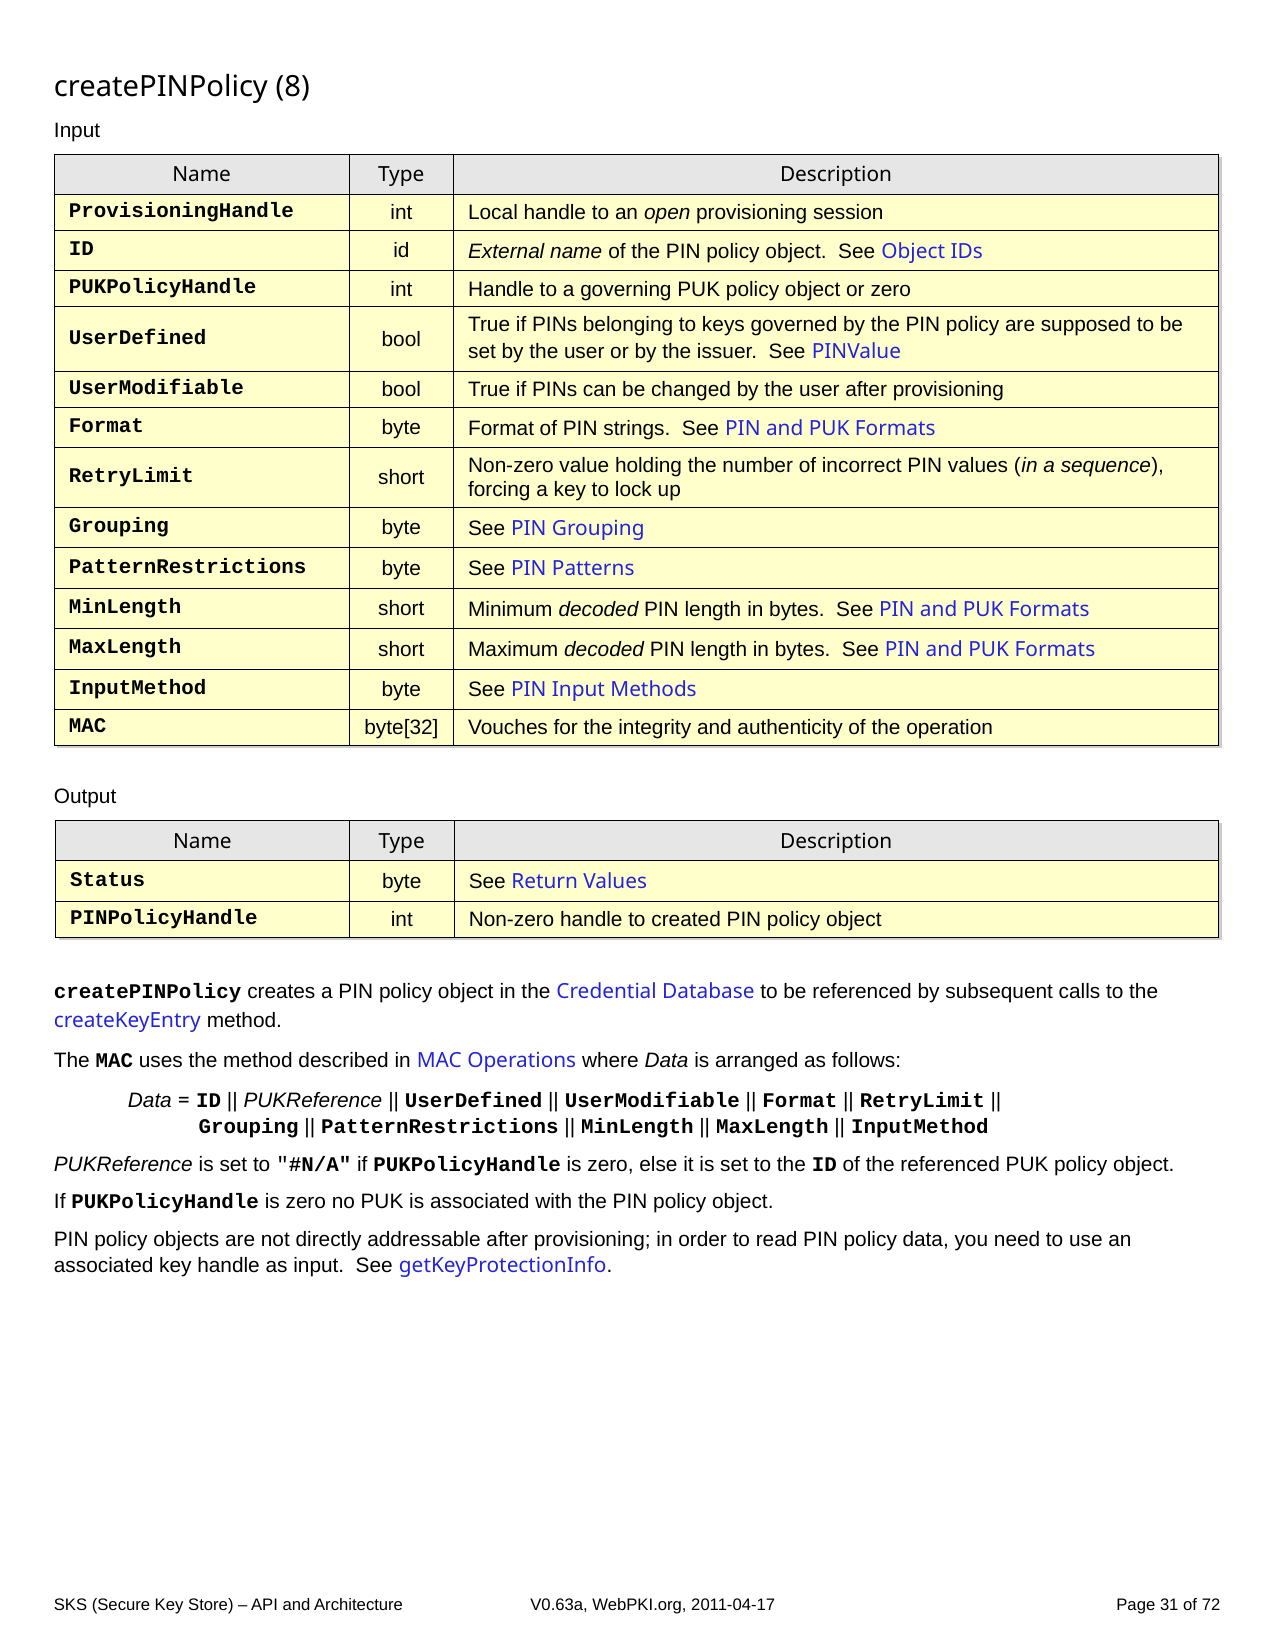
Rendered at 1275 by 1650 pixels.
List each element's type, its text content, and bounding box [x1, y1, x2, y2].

table_cell short [350, 589, 453, 628]
table_cell PUKPolicyHandle [55, 271, 349, 306]
table_header Description [454, 155, 1218, 194]
table_cell Maximum decoded PIN length in bytes. See PIN and PUK Formats [454, 629, 1218, 668]
text Input [54, 118, 1221, 142]
table_cell byte [350, 548, 453, 588]
table_cell short [350, 629, 453, 668]
table_cell int [350, 902, 454, 937]
table_cell short [350, 448, 453, 507]
table_cell See Return Values [455, 861, 1218, 901]
table_cell UserModifiable [55, 372, 349, 407]
table_cell InputMethod [55, 670, 349, 709]
table_cell See PIN Patterns [454, 548, 1218, 588]
table_cell True if PINs can be changed by the user after provisioning [454, 372, 1218, 407]
text Data = ID || PUKReference || UserDefined || UserModifiable || Format || RetryLimit || Grouping || PatternRestrictions || MinLength || MaxLength || InputMethod [54, 1085, 1221, 1139]
table_cell PINPolicyHandle [56, 902, 349, 937]
subtitle createPINPolicy (8) [54, 66, 1221, 105]
table_cell int [350, 271, 453, 306]
table_cell MinLength [55, 589, 349, 628]
table_cell byte [350, 670, 453, 709]
table_cell Grouping [55, 508, 349, 547]
table_cell Format [55, 408, 349, 447]
text createPINPolicy creates a PIN policy object in the Credential Database to be referenced by subsequent calls to the createKeyEntry method. [54, 976, 1221, 1033]
table_cell Non-zero value holding the number of incorrect PIN values (in a sequence), forcing a key to lock up [454, 448, 1218, 507]
table_cell True if PINs belonging to keys governed by the PIN policy are supposed to be set by the user or by the issuer. See PINValue [454, 307, 1218, 371]
table_cell UserDefined [55, 307, 349, 371]
table_header Type [350, 821, 454, 860]
table_cell RetryLimit [55, 448, 349, 507]
table_cell ID [55, 231, 349, 270]
table_cell bool [350, 372, 453, 407]
text PIN policy objects are not directly addressable after provisioning; in order to read PIN policy data, you need to use an associated key handle as input. See getKeyProtectionInfo. [54, 1227, 1221, 1279]
table_header Description [455, 821, 1218, 860]
text The MAC uses the method described in MAC Operations where Data is arranged as follows: [54, 1045, 1221, 1073]
table_cell byte [350, 408, 453, 447]
table_cell byte [350, 508, 453, 547]
text PUKReference is set to "#N/A" if PUKPolicyHandle is zero, else it is set to the ID of the referenced PUK policy object. [54, 1151, 1221, 1177]
table_cell byte [350, 861, 454, 901]
table_cell ProvisioningHandle [55, 195, 349, 230]
table_cell id [350, 231, 453, 270]
table_cell int [350, 195, 453, 230]
table_header Type [350, 155, 453, 194]
text Output [54, 784, 1221, 808]
table_cell See PIN Input Methods [454, 670, 1218, 709]
table_cell Vouches for the integrity and authenticity of the operation [454, 710, 1218, 745]
table_cell Non-zero handle to created PIN policy object [455, 902, 1218, 937]
table_cell PatternRestrictions [55, 548, 349, 588]
table_header Name [56, 821, 349, 860]
table_cell Local handle to an open provisioning session [454, 195, 1218, 230]
table_cell Minimum decoded PIN length in bytes. See PIN and PUK Formats [454, 589, 1218, 628]
table_cell Format of PIN strings. See PIN and PUK Formats [454, 408, 1218, 447]
table_cell See PIN Grouping [454, 508, 1218, 547]
table_cell MaxLength [55, 629, 349, 668]
table_cell bool [350, 307, 453, 371]
table_cell MAC [55, 710, 349, 745]
text If PUKPolicyHandle is zero no PUK is associated with the PIN policy object. [54, 1189, 1221, 1215]
table_cell byte⁮[32] [350, 710, 453, 745]
table_header Name [55, 155, 349, 194]
table_cell Handle to a governing PUK policy object or zero [454, 271, 1218, 306]
table_cell External name of the PIN policy object. See Object IDs [454, 231, 1218, 270]
table_cell Status [56, 861, 349, 901]
